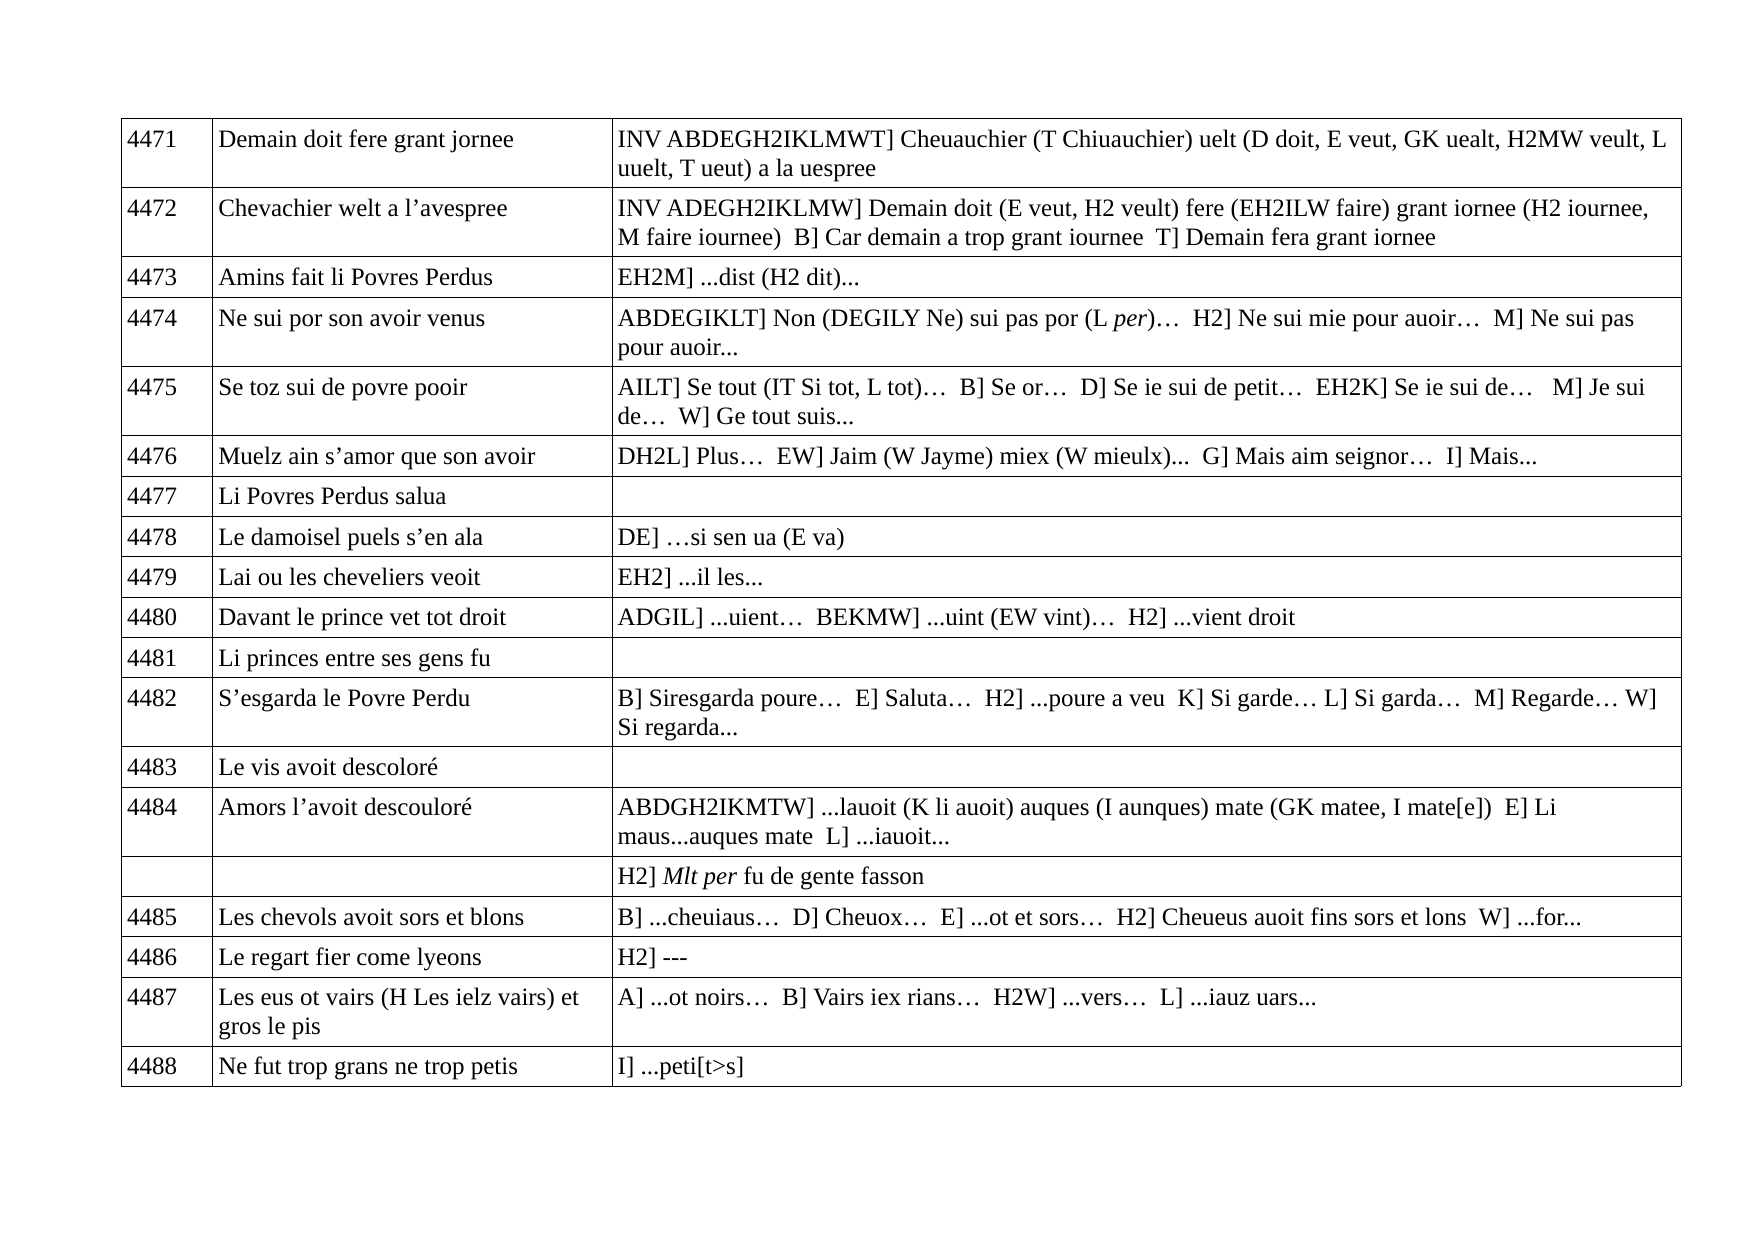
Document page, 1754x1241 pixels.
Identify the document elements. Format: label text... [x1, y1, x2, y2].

table_cell Amins fait li Povres Perdus [213, 257, 612, 297]
table_cell 4478 [122, 517, 212, 556]
table_cell 4471 [122, 119, 212, 187]
table_cell H2] Mlt per fu de gente fasson [613, 857, 1681, 896]
table_cell DE] …si sen ua (E va) [613, 517, 1681, 556]
table_cell 4483 [122, 747, 212, 787]
table_cell [613, 638, 1681, 677]
table_cell 4486 [122, 937, 212, 977]
table_cell Le regart fier come lyeons [213, 937, 612, 977]
table_cell H2] --- [613, 937, 1681, 977]
table_cell Amors l’avoit descouloré [213, 788, 612, 856]
table_cell Demain doit fere grant jornee [213, 119, 612, 187]
table_cell Le damoisel puels s’en ala [213, 517, 612, 556]
table_cell 4488 [122, 1047, 212, 1086]
table_cell Les chevols avoit sors et blons [213, 897, 612, 936]
table_cell 4485 [122, 897, 212, 936]
table_cell ABDGH2IKMTW] ...lauoit (K li auoit) auques (I aunques) mate (GK matee, I mate[e]) E] Li maus...auques mate L] ...iauoit... [613, 788, 1681, 856]
table_cell Lai ou les cheveliers veoit [213, 557, 612, 597]
table_cell Li princes entre ses gens fu [213, 638, 612, 677]
table_cell Le vis avoit descoloré [213, 747, 612, 787]
table_cell Muelz ain s’amor que son avoir [213, 436, 612, 476]
table_cell B] ...cheuiaus… D] Cheuox… E] ...ot et sors… H2] Cheueus auoit fins sors et lons W] ...for... [613, 897, 1681, 936]
table_cell DH2L] Plus… EW] Jaim (W Jayme) miex (W mieulx)... G] Mais aim seignor… I] Mais... [613, 436, 1681, 476]
table_cell Ne fut trop grans ne trop petis [213, 1047, 612, 1086]
table_cell [122, 857, 212, 896]
table_cell 4474 [122, 298, 212, 366]
table_cell ABDEGIKLT] Non (DEGILY Ne) sui pas por (L per)… H2] Ne sui mie pour auoir… M] Ne sui pas pour auoir... [613, 298, 1681, 366]
table_cell 4477 [122, 477, 212, 516]
table_cell Li Povres Perdus salua [213, 477, 612, 516]
table_cell 4480 [122, 598, 212, 637]
table_cell 4473 [122, 257, 212, 297]
table_cell INV ABDEGH2IKLMWT] Cheuauchier (T Chiuauchier) uelt (D doit, E veut, GK uealt, H2MW veult, L uuelt, T ueut) a la uespree [613, 119, 1681, 187]
table_cell 4475 [122, 367, 212, 435]
table_cell A] ...ot noirs… B] Vairs iex rians… H2W] ...vers… L] ...iauz uars... [613, 978, 1681, 1046]
table_cell 4479 [122, 557, 212, 597]
table_cell Ne sui por son avoir venus [213, 298, 612, 366]
table_cell EH2] ...il les... [613, 557, 1681, 597]
table_cell 4476 [122, 436, 212, 476]
table_cell EH2M] ...dist (H2 dit)... [613, 257, 1681, 297]
table_cell 4472 [122, 188, 212, 256]
table_cell Les eus ot vairs (H Les ielz vairs) et gros le pis [213, 978, 612, 1046]
table_cell 4484 [122, 788, 212, 856]
table_cell B] Siresgarda poure… E] Saluta… H2] ...poure a veu K] Si garde… L] Si garda… M] Regarde… W] Si regarda... [613, 678, 1681, 746]
table_cell 4481 [122, 638, 212, 677]
table_cell Chevachier welt a l’avespree [213, 188, 612, 256]
table_cell AILT] Se tout (IT Si tot, L tot)… B] Se or… D] Se ie sui de petit… EH2K] Se ie sui de… M] Je sui de… W] Ge tout suis... [613, 367, 1681, 435]
table_cell [613, 747, 1681, 787]
table_cell I] ...peti[t>s] [613, 1047, 1681, 1086]
table_cell [213, 857, 612, 896]
table_cell S’esgarda le Povre Perdu [213, 678, 612, 746]
table_cell INV ADEGH2IKLMW] Demain doit (E veut, H2 veult) fere (EH2ILW faire) grant iornee (H2 iournee, M faire iournee) B] Car demain a trop grant iournee T] Demain fera grant iornee [613, 188, 1681, 256]
table_cell Se toz sui de povre pooir [213, 367, 612, 435]
table_cell ADGIL] ...uient… BEKMW] ...uint (EW vint)… H2] ...vient droit [613, 598, 1681, 637]
table_cell 4487 [122, 978, 212, 1046]
table_cell Davant le prince vet tot droit [213, 598, 612, 637]
table_cell [613, 477, 1681, 516]
table_cell 4482 [122, 678, 212, 746]
